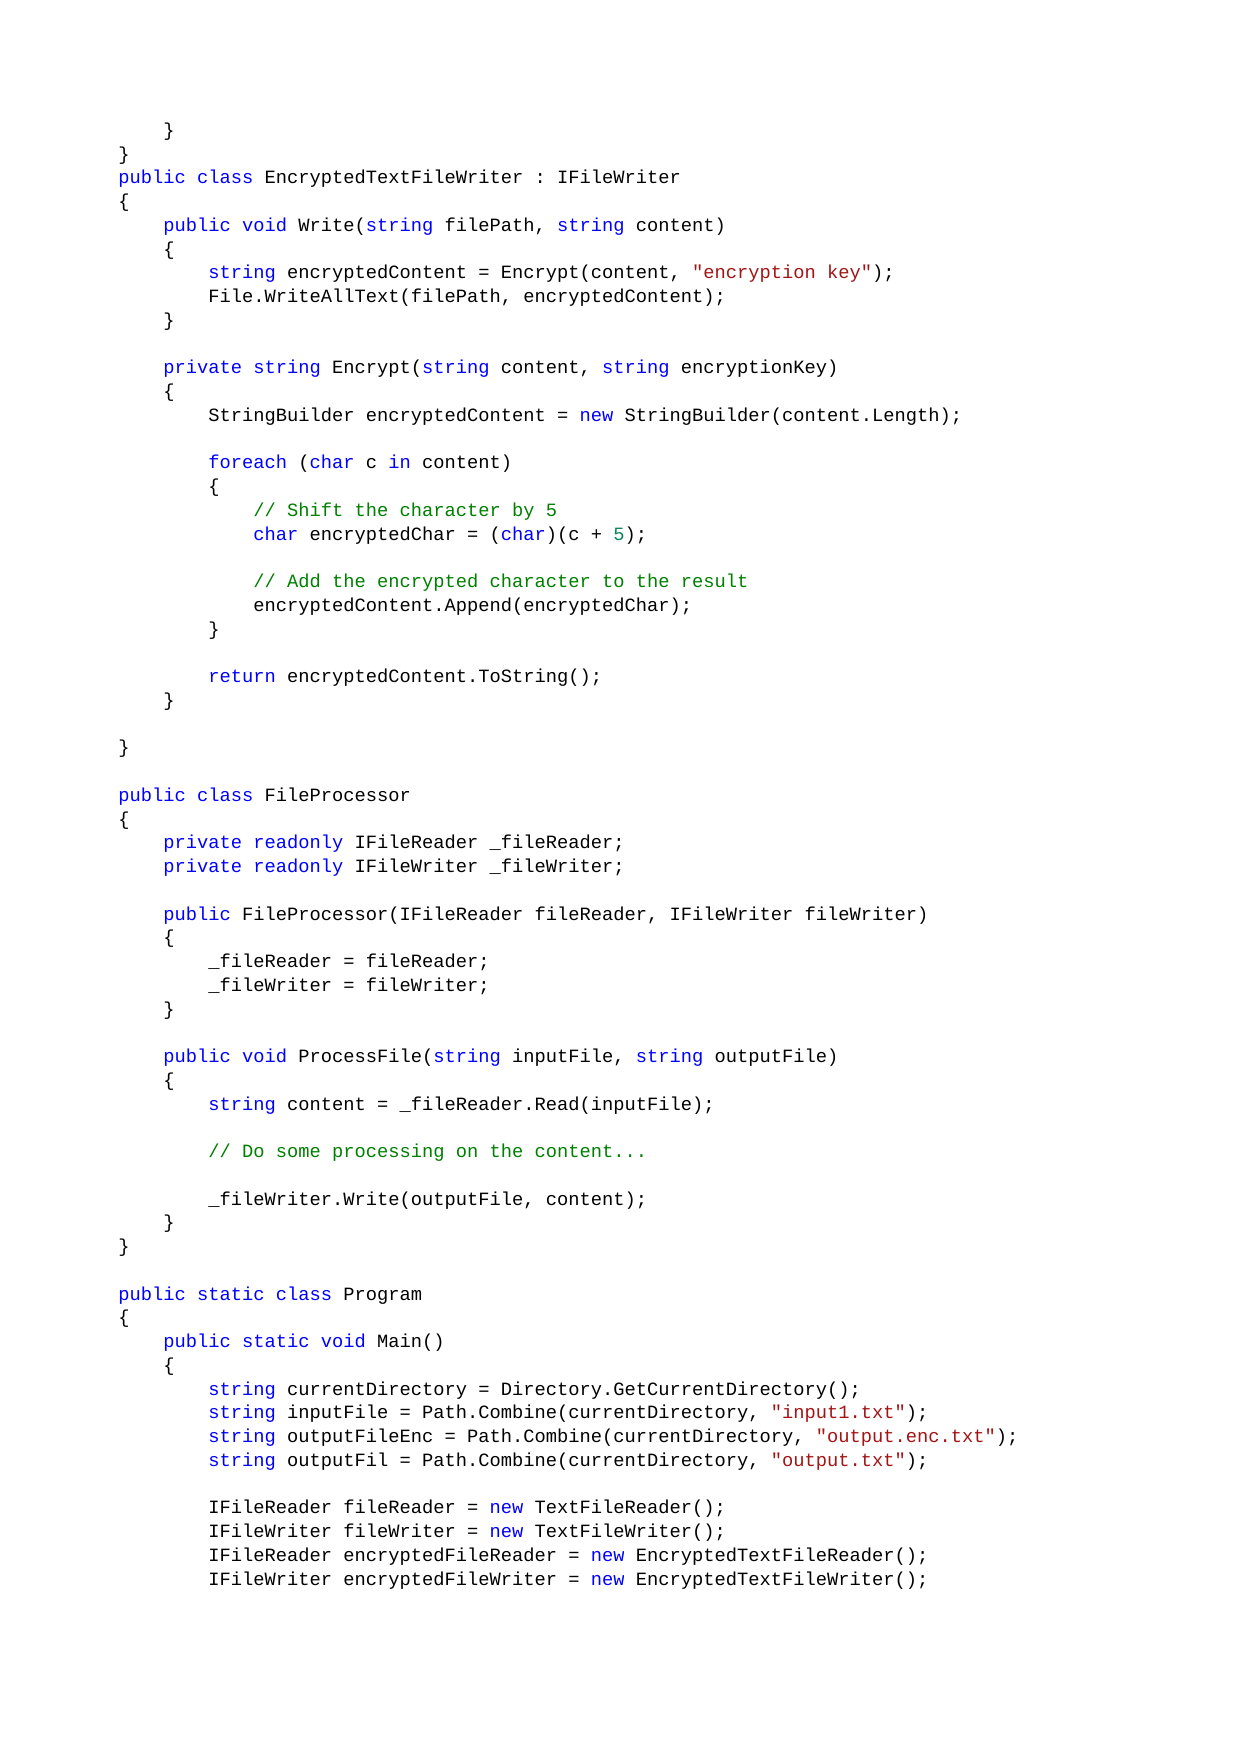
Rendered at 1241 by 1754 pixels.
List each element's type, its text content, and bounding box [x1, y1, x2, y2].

text char encryptedChar = (char)(c + 5); [118, 522, 1181, 546]
text string currentDirectory = Directory.GetCurrentDirectory(); [118, 1377, 1181, 1401]
text public class FileProcessor [118, 783, 1181, 807]
text string content = _fileReader.Read(inputFile); [118, 1092, 1181, 1116]
text return encryptedContent.ToString(); [118, 664, 1181, 688]
text IFileWriter fileWriter = new TextFileWriter(); [118, 1519, 1181, 1543]
text { [118, 1306, 1181, 1329]
text { [118, 1353, 1181, 1377]
text } [118, 997, 1181, 1021]
text foreach (char c in content) [118, 451, 1181, 474]
text private readonly IFileReader _fileReader; [118, 831, 1181, 854]
text } [118, 118, 1181, 142]
text { [118, 189, 1181, 213]
text public static class Program [118, 1282, 1181, 1306]
text public FileProcessor(IFileReader fileReader, IFileWriter fileWriter) [118, 902, 1181, 926]
text string inputFile = Path.Combine(currentDirectory, "input1.txt"); [118, 1401, 1181, 1424]
text IFileReader fileReader = new TextFileReader(); [118, 1496, 1181, 1519]
text { [118, 474, 1181, 498]
text _fileWriter = fileWriter; [118, 973, 1181, 997]
text public class EncryptedTextFileWriter : IFileWriter [118, 166, 1181, 189]
text string encryptedContent = Encrypt(content, "encryption key"); [118, 261, 1181, 284]
text string outputFileEnc = Path.Combine(currentDirectory, "output.enc.txt"); [118, 1424, 1181, 1448]
text _fileWriter.Write(outputFile, content); [118, 1187, 1181, 1211]
text } [118, 1211, 1181, 1234]
text } [118, 617, 1181, 641]
text encryptedContent.Append(encryptedChar); [118, 593, 1181, 617]
text private string Encrypt(string content, string encryptionKey) [118, 356, 1181, 379]
text } [118, 688, 1181, 712]
text string outputFil = Path.Combine(currentDirectory, "output.txt"); [118, 1448, 1181, 1472]
text IFileWriter encryptedFileWriter = new EncryptedTextFileWriter(); [118, 1567, 1181, 1591]
text private readonly IFileWriter _fileWriter; [118, 854, 1181, 878]
text { [118, 807, 1181, 831]
text } [118, 308, 1181, 332]
text public static void Main() [118, 1329, 1181, 1353]
text { [118, 237, 1181, 261]
text { [118, 379, 1181, 403]
text _fileReader = fileReader; [118, 949, 1181, 973]
text StringBuilder encryptedContent = new StringBuilder(content.Length); [118, 403, 1181, 427]
text { [118, 1068, 1181, 1092]
text // Add the encrypted character to the result [118, 569, 1181, 593]
text } [118, 142, 1181, 166]
text } [118, 736, 1181, 759]
text File.WriteAllText(filePath, encryptedContent); [118, 284, 1181, 308]
text // Shift the character by 5 [118, 498, 1181, 522]
text public void Write(string filePath, string content) [118, 213, 1181, 237]
text } [118, 1234, 1181, 1258]
text public void ProcessFile(string inputFile, string outputFile) [118, 1044, 1181, 1068]
text { [118, 926, 1181, 949]
text // Do some processing on the content... [118, 1139, 1181, 1163]
text IFileReader encryptedFileReader = new EncryptedTextFileReader(); [118, 1543, 1181, 1567]
